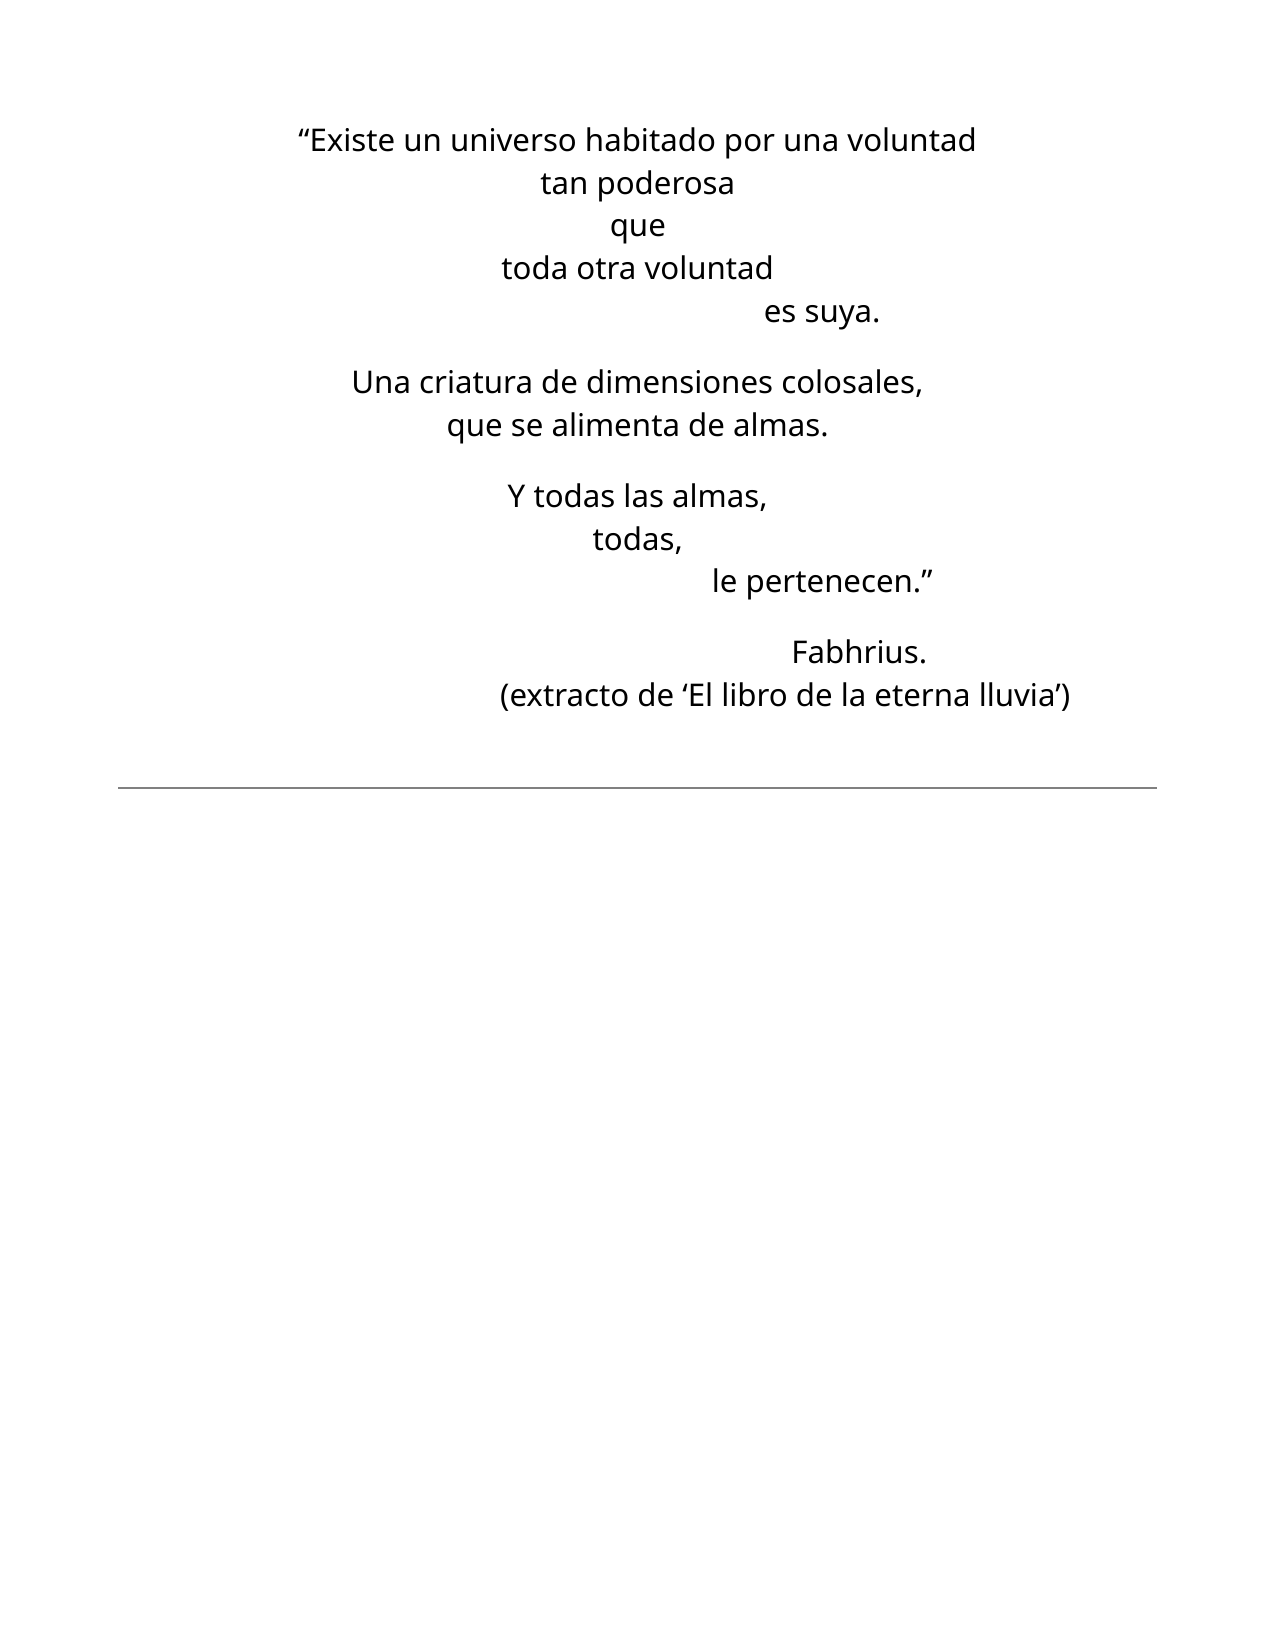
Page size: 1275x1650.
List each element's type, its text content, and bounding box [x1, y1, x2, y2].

text todas, [118, 516, 1157, 559]
text que [118, 203, 1157, 246]
text es suya. [118, 288, 1157, 331]
text Y todas las almas, [118, 474, 1157, 516]
text Una criatura de dimensiones colosales, [118, 360, 1157, 402]
text le pertenecen.” [118, 559, 1157, 602]
text toda otra voluntad [118, 246, 1157, 288]
text Fabhrius. [118, 630, 1157, 673]
text que se alimenta de almas. [118, 402, 1157, 445]
text (extracto de ‘El libro de la eterna lluvia’) [118, 673, 1157, 716]
text tan poderosa [118, 161, 1157, 203]
text “Existe un universo habitado por una voluntad [118, 118, 1157, 161]
